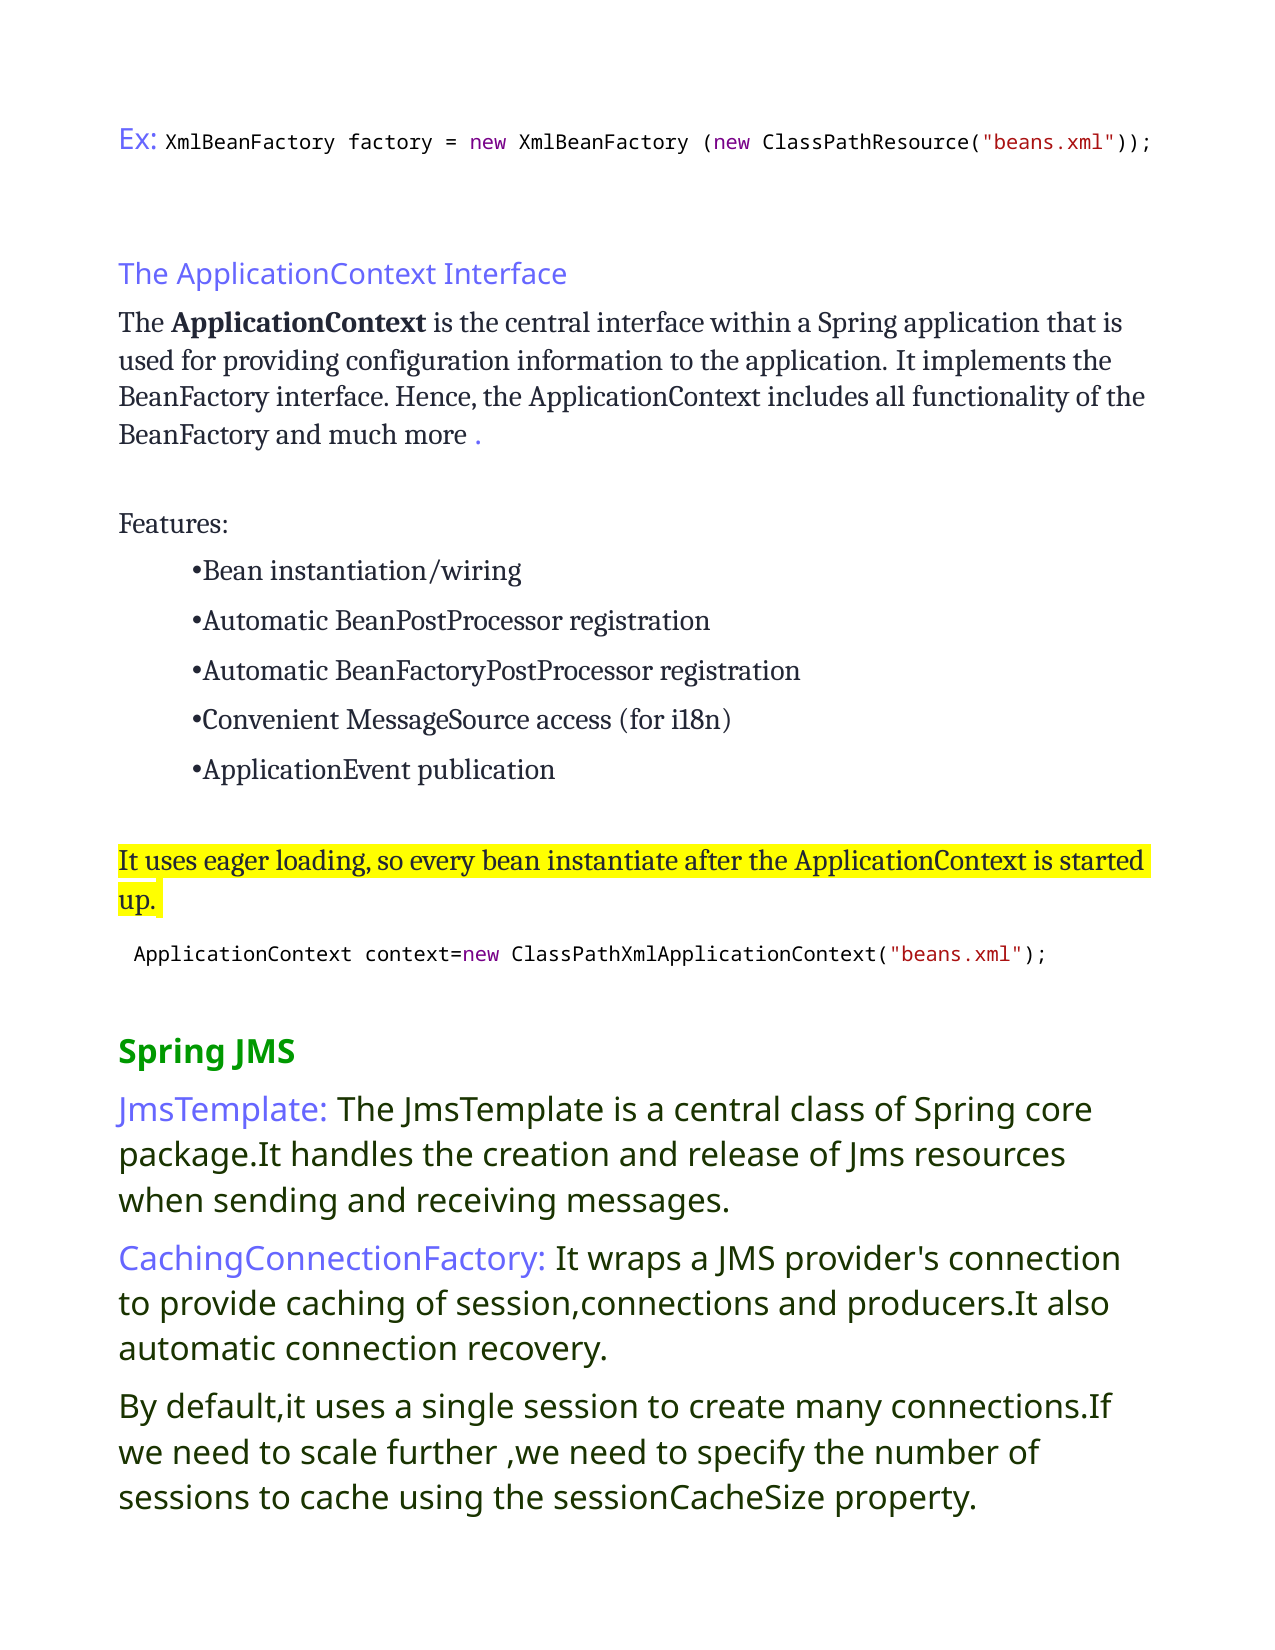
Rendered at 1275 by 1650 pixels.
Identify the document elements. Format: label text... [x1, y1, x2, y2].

text The ApplicationContext is the central interface within a Spring application that is used for providing configuration information to the application. It implements the BeanFactory interface. Hence, the ApplicationContext includes all functionality of the BeanFactory and much more . [118, 305, 1157, 453]
text JmsTemplate: The JmsTemplate is a central class of Spring core package.It handles the creation and release of Jms resources when sending and receiving messages. [118, 1086, 1157, 1222]
list Convenient MessageSource access (for i18n) [118, 703, 1157, 737]
list Bean instantiation/wiring [118, 553, 1157, 588]
text Features: [118, 507, 1157, 541]
text It uses eager loading, so every bean instantiate after the ApplicationContext is started up. [118, 844, 1157, 918]
text CachingConnectionFactory: It wraps a JMS provider's connection to provide caching of session,connections and producers.It also automatic connection recovery. [118, 1234, 1157, 1371]
text ApplicationContext context=new ClassPathXmlApplicationContext("beans.xml"); [118, 930, 1157, 970]
list Automatic BeanPostProcessor registration [118, 603, 1157, 637]
text By default,it uses a single session to create many connections.If we need to scale further ,we need to specify the number of sessions to cache using the sessionCacheSize property. [118, 1383, 1157, 1519]
subtitle The ApplicationContext Interface [118, 253, 1157, 293]
text Ex: XmlBeanFactory factory = new XmlBeanFactory (new ClassPathResource("beans.xml")); [118, 118, 1157, 158]
text Spring JMS [118, 1028, 1157, 1073]
list ApplicationEvent publication [118, 753, 1157, 787]
list Automatic BeanFactoryPostProcessor registration [118, 653, 1157, 687]
